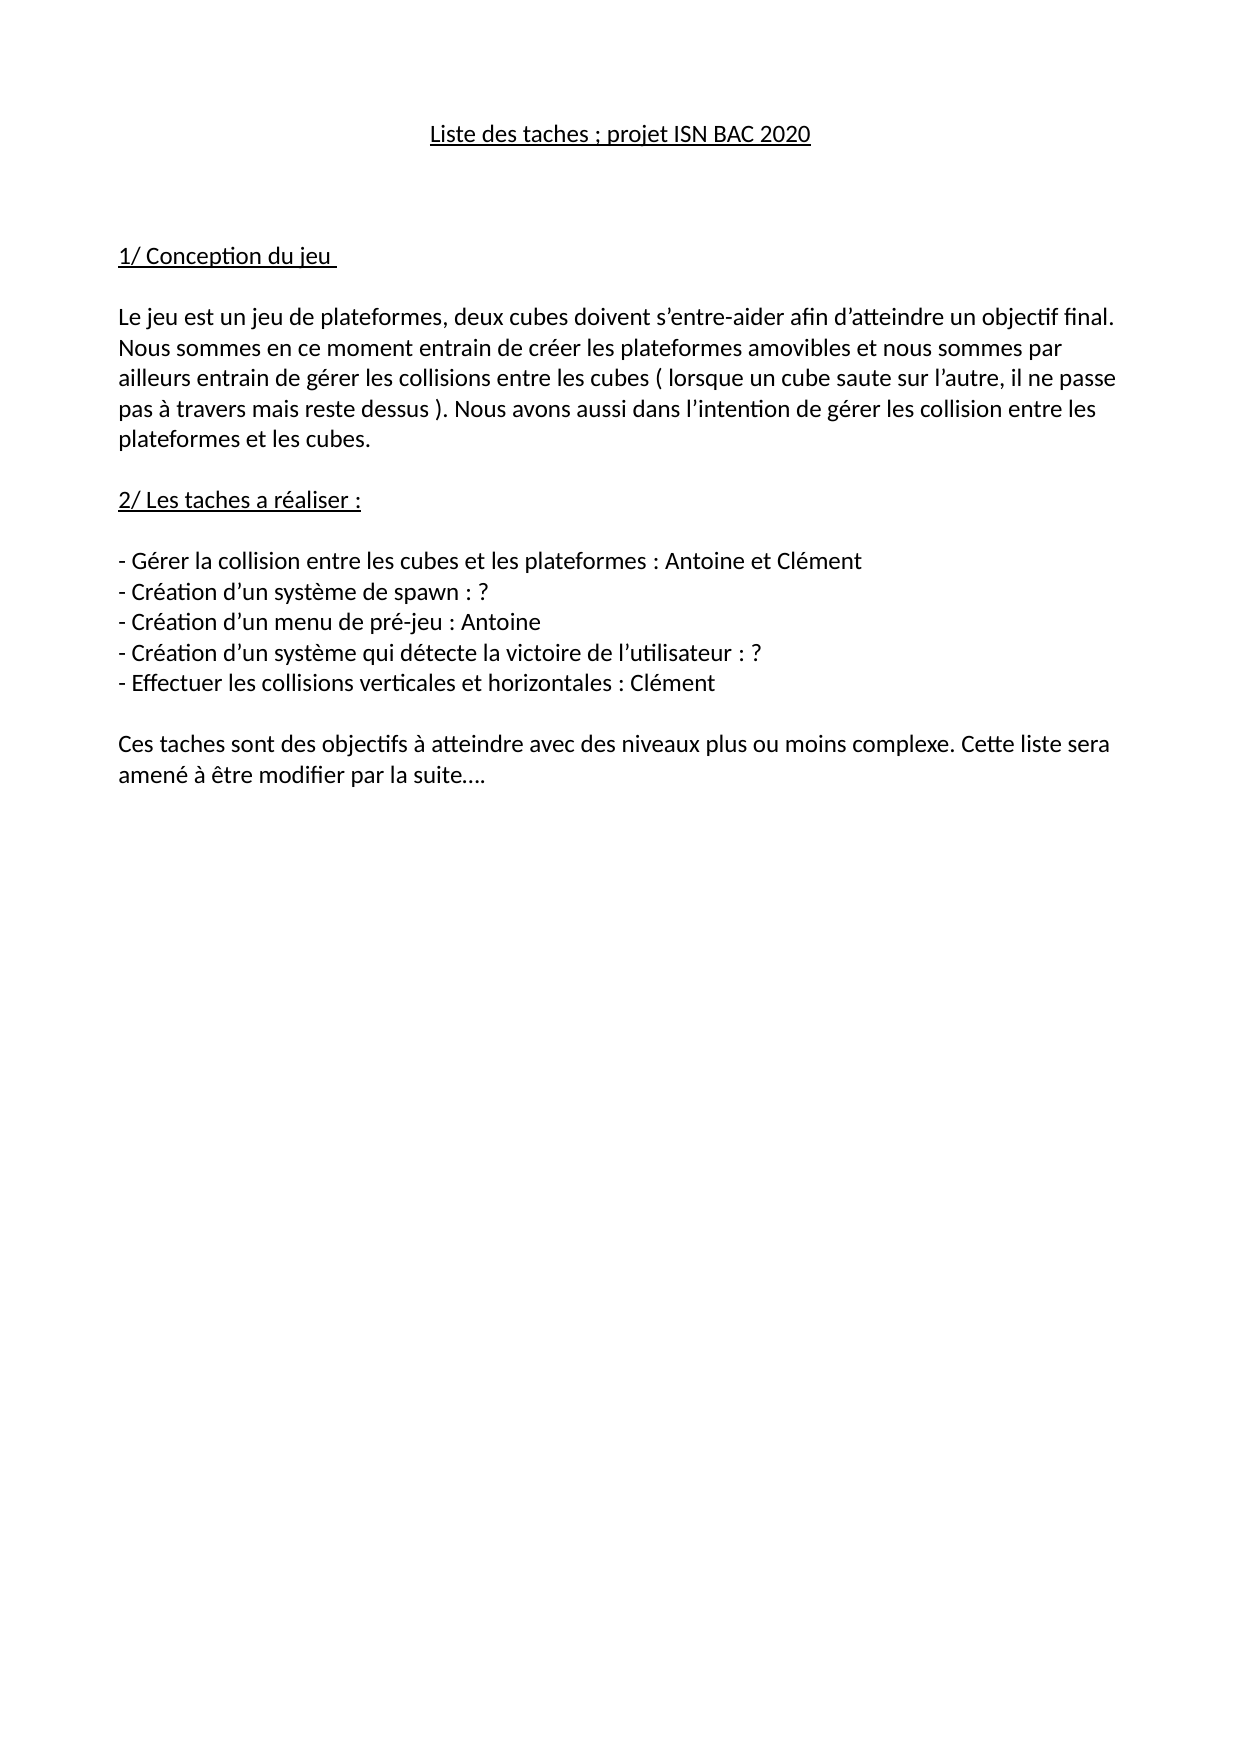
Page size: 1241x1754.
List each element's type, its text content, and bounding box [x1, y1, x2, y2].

text - Gérer la collision entre les cubes et les plateformes : Antoine et Clément [118, 545, 1122, 576]
text Nous sommes en ce moment entrain de créer les plateformes amovibles et nous sommes par ailleurs entrain de gérer les collisions entre les cubes ( lorsque un cube saute sur l’autre, il ne passe pas à travers mais reste dessus ). Nous avons aussi dans l’intention de gérer les collision entre les plateformes et les cubes. [118, 332, 1122, 454]
text - Création d’un système de spawn : ? [118, 576, 1122, 606]
text - Création d’un menu de pré-jeu : Antoine [118, 606, 1122, 637]
text Le jeu est un jeu de plateformes, deux cubes doivent s’entre-aider afin d’atteindre un objectif final. [118, 301, 1122, 332]
text 2/ Les taches a réaliser : [118, 484, 1122, 515]
text Liste des taches ; projet ISN BAC 2020 [118, 118, 1122, 149]
text - Création d’un système qui détecte la victoire de l’utilisateur : ? [118, 637, 1122, 667]
text - Effectuer les collisions verticales et horizontales : Clément [118, 667, 1122, 698]
text Ces taches sont des objectifs à atteindre avec des niveaux plus ou moins complexe. Cette liste sera amené à être modifier par la suite…. [118, 728, 1122, 789]
text 1/ Conception du jeu [118, 240, 1122, 271]
